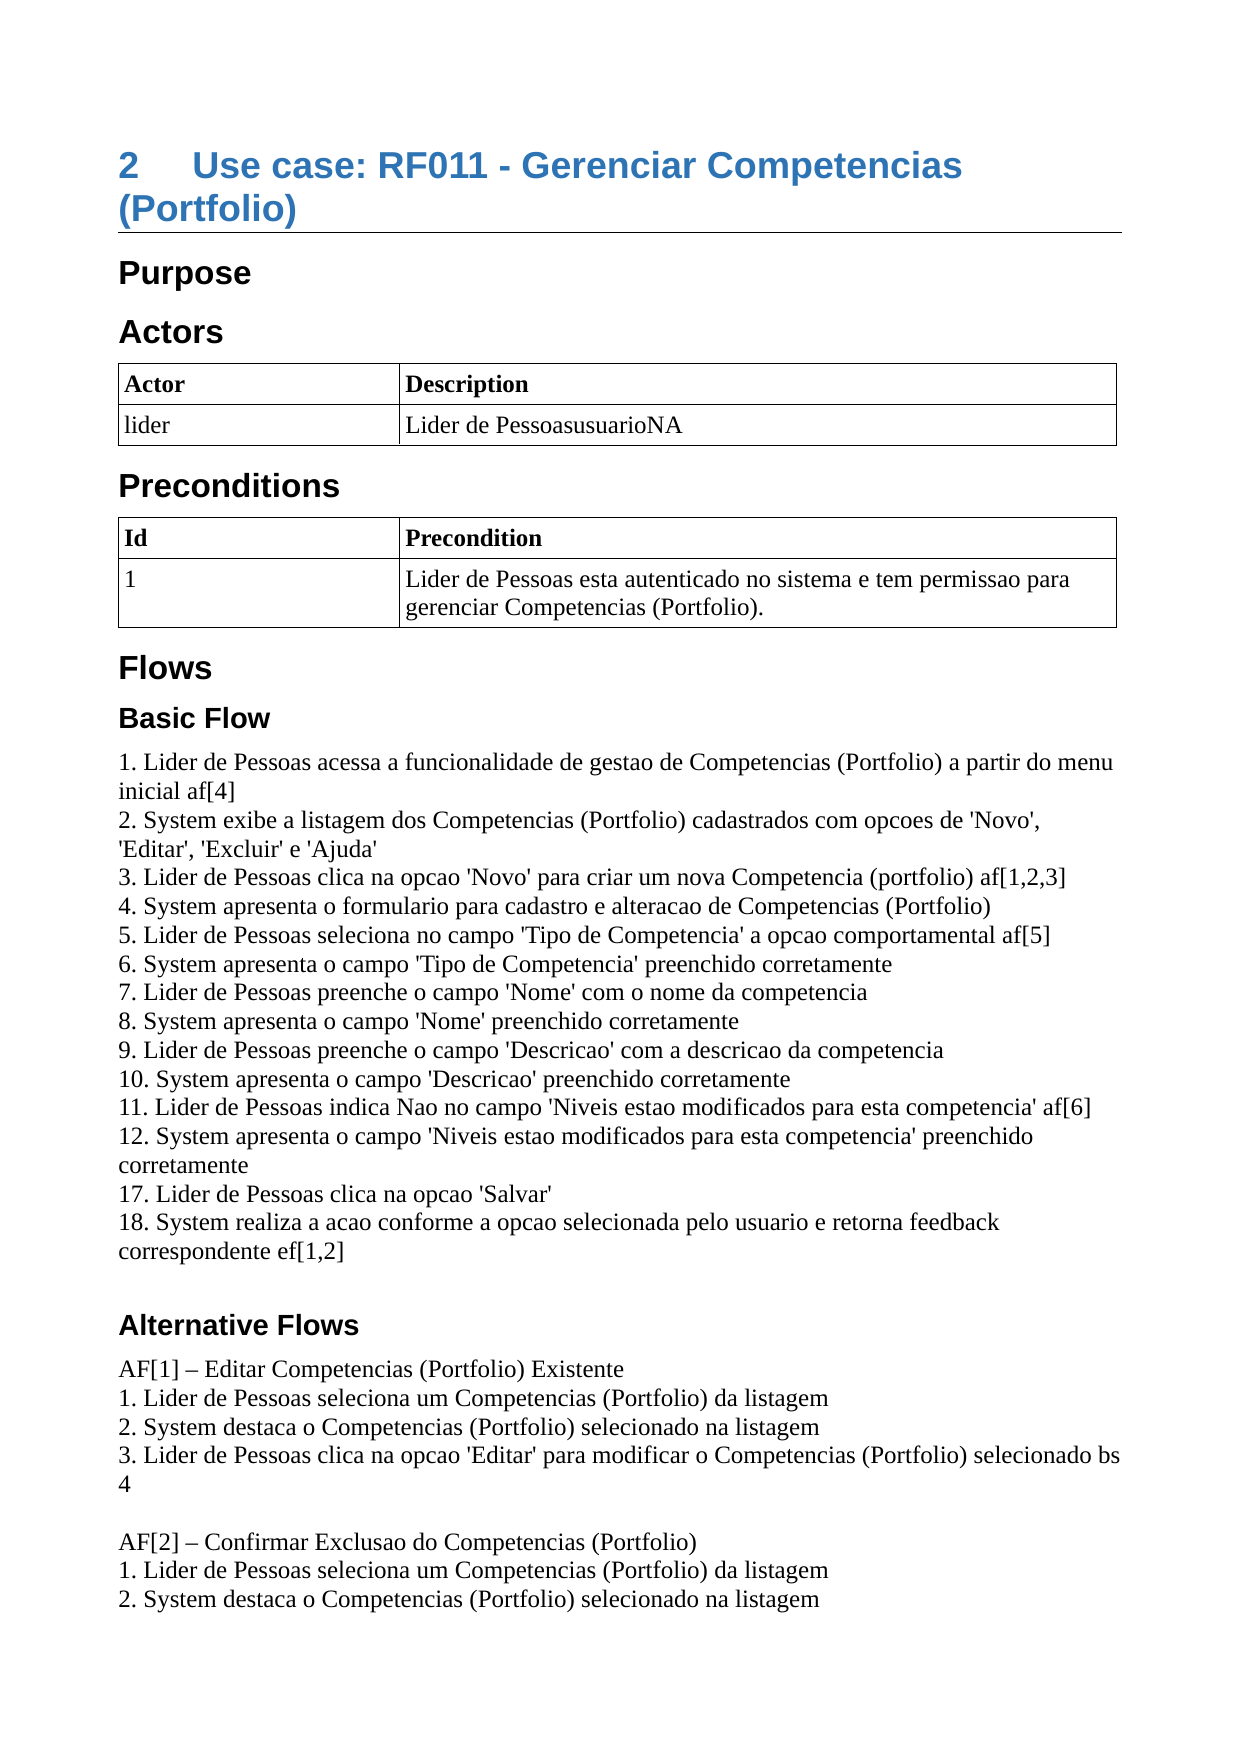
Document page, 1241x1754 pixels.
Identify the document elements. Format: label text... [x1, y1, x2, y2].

table_header Precondition [400, 518, 1116, 557]
text 11. Lider de Pessoas indica Nao no campo 'Niveis estao modificados para esta competencia' af[6] [118, 1092, 1122, 1121]
text 3. Lider de Pessoas clica na opcao 'Editar' para modificar o Competencias (Portfolio) selecionado bs 4 [118, 1441, 1122, 1498]
text 4. System apresenta o formulario para cadastro e alteracao de Competencias (Portfolio) [118, 891, 1122, 920]
subtitle Preconditions [118, 466, 1122, 504]
table_cell 1 [119, 559, 399, 627]
text 5. Lider de Pessoas seleciona no campo 'Tipo de Competencia' a opcao comportamental af[5] [118, 920, 1122, 949]
text 2. System destaca o Competencias (Portfolio) selecionado na listagem [118, 1412, 1122, 1441]
table_header Id [119, 518, 399, 557]
text 10. System apresenta o campo 'Descricao' preenchido corretamente [118, 1064, 1122, 1092]
text 2. System destaca o Competencias (Portfolio) selecionado na listagem [118, 1584, 1122, 1613]
text 1. Lider de Pessoas seleciona um Competencias (Portfolio) da listagem [118, 1383, 1122, 1412]
subtitle Use case: RF011 - Gerenciar Competencias (Portfolio) [118, 143, 1122, 232]
text 3. Lider de Pessoas clica na opcao 'Novo' para criar um nova Competencia (portfolio) af[1,2,3] [118, 862, 1122, 891]
text 2. System exibe a listagem dos Competencias (Portfolio) cadastrados com opcoes de 'Novo', 'Editar', 'Excluir' e 'Ajuda' [118, 805, 1122, 862]
subtitle Purpose [118, 253, 1122, 291]
text 9. Lider de Pessoas preenche o campo 'Descricao' com a descricao da competencia [118, 1035, 1122, 1064]
text 7. Lider de Pessoas preenche o campo 'Nome' com o nome da competencia [118, 977, 1122, 1006]
text 1. Lider de Pessoas acessa a funcionalidade de gestao de Competencias (Portfolio) a partir do menu inicial af[4] [118, 747, 1122, 805]
table_cell lider [119, 405, 399, 444]
text 6. System apresenta o campo 'Tipo de Competencia' preenchido corretamente [118, 949, 1122, 977]
table_header Description [400, 364, 1116, 404]
text 1. Lider de Pessoas seleciona um Competencias (Portfolio) da listagem [118, 1556, 1122, 1584]
subtitle Actors [118, 312, 1122, 351]
text 12. System apresenta o campo 'Niveis estao modificados para esta competencia' preenchido corretamente [118, 1121, 1122, 1179]
text AF[2] – Confirmar Exclusao do Competencias (Portfolio) [118, 1527, 1122, 1556]
subtitle Basic Flow [118, 701, 1122, 735]
text 17. Lider de Pessoas clica na opcao 'Salvar' [118, 1179, 1122, 1207]
table_cell Lider de Pessoas esta autenticado no sistema e tem permissao para gerenciar Competencias (Portfolio). [400, 559, 1116, 627]
text AF[1] – Editar Competencias (Portfolio) Existente [118, 1354, 1122, 1383]
text 18. System realiza a acao conforme a opcao selecionada pelo usuario e retorna feedback correspondente ef[1,2] [118, 1207, 1122, 1265]
table_header Actor [119, 364, 399, 404]
text 8. System apresenta o campo 'Nome' preenchido corretamente [118, 1006, 1122, 1035]
table_cell Lider de PessoasusuarioNA [400, 405, 1116, 444]
subtitle Alternative Flows [118, 1308, 1122, 1342]
subtitle Flows [118, 648, 1122, 687]
